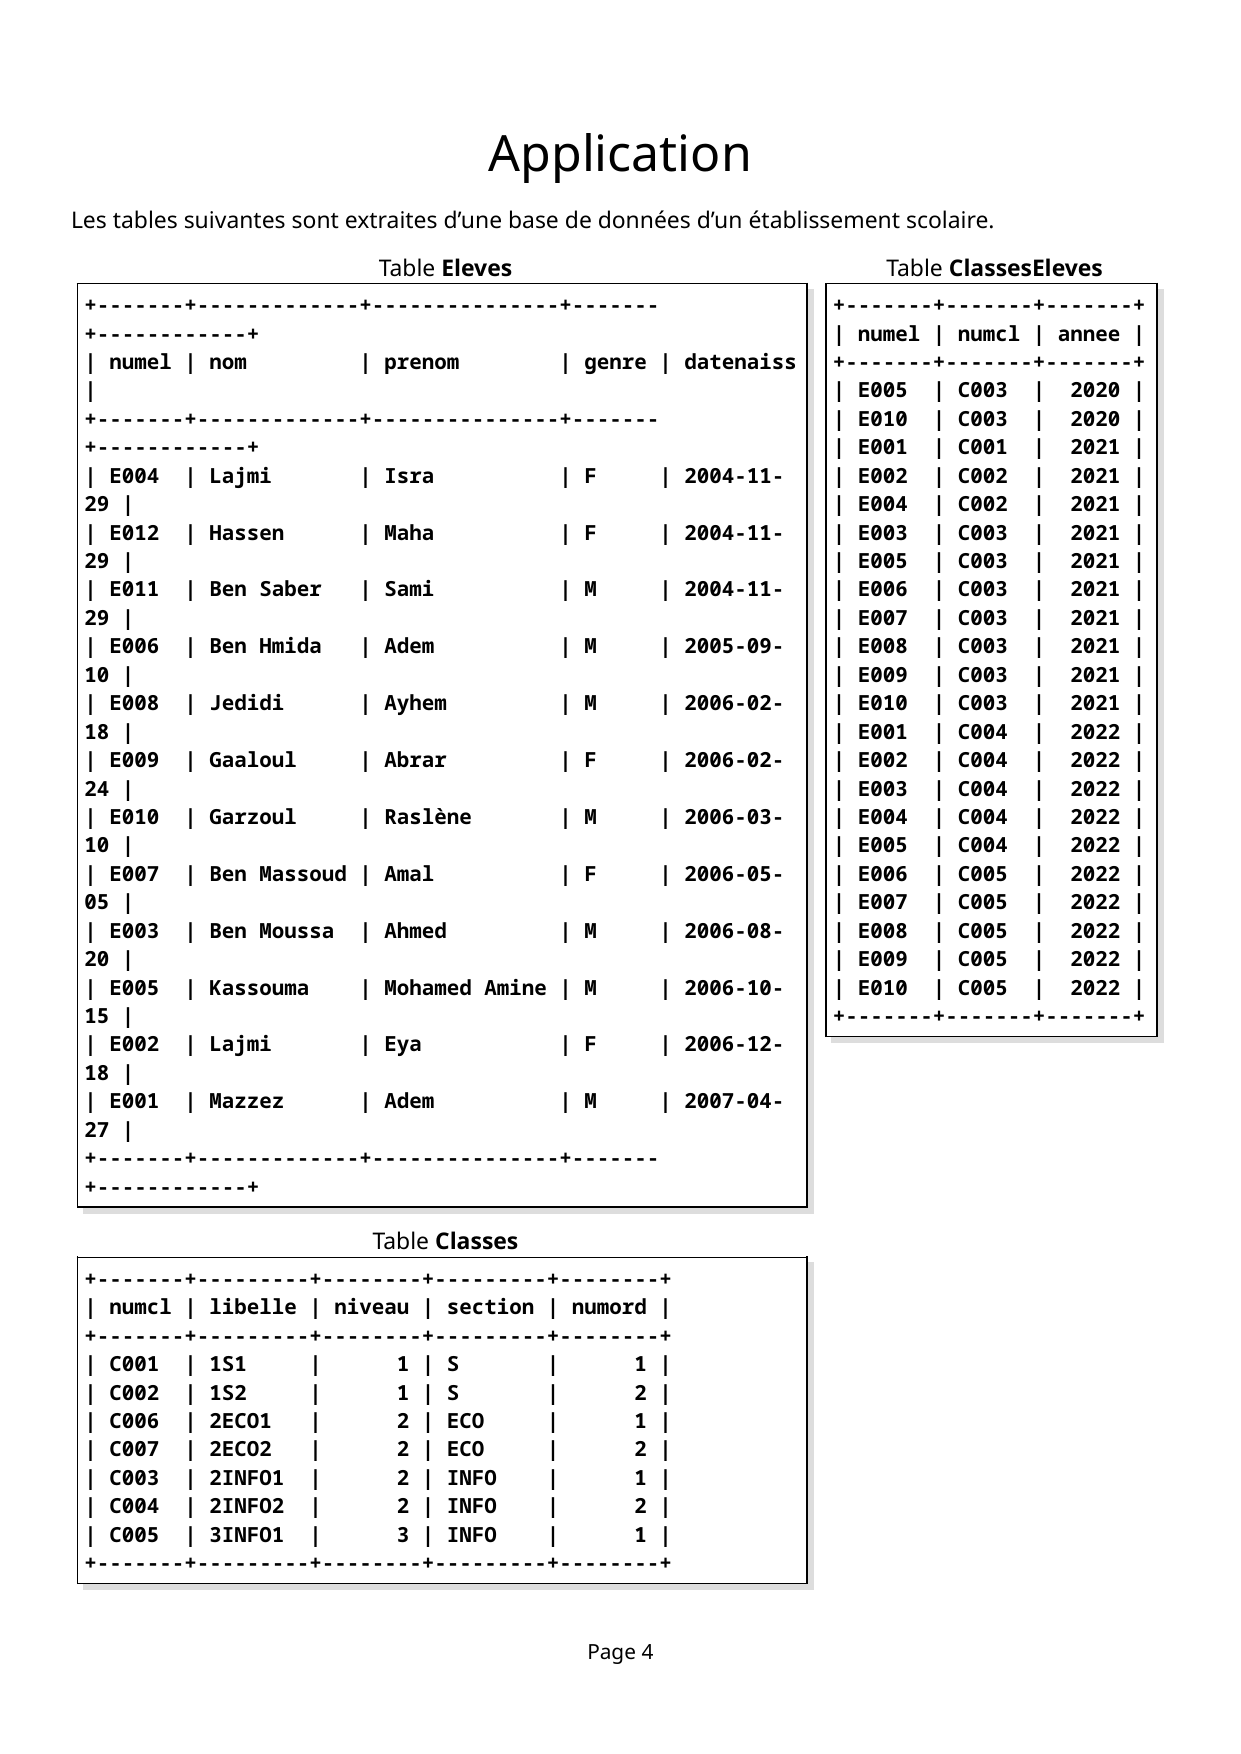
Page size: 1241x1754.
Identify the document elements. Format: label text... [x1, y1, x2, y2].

text Les tables suivantes sont extraites d’une base de données d’un établissement scolaire. [71, 204, 1169, 235]
table_cell Table Classes +-------+---------+--------+---------+--------+ | numcl | libelle | niveau | section | numord | +-------+---------+--------+---------+--------+ | C001 | 1S1 | 1 | S | 1 | | C002 | 1S2 | 1 | S | 2 | | C006 | 2ECO1 | 2 | ECO | 1 | | C007 | 2ECO2 | 2 | ECO | 2 | | C003 | 2INFO1 | 2 | INFO | 1 | | C004 | 2INFO2 | 2 | INFO | 2 | | C005 | 3INFO1 | 3 | INFO | 1 | +-------+---------+--------+---------+--------+ [71, 1219, 819, 1596]
table_header Table Eleves +-------+-------------+---------------+-------+------------+ | numel | nom | prenom | genre | datenaiss | +-------+-------------+---------------+-------+------------+ | E004 | Lajmi | Isra | F | 2004-11-29 | | E012 | Hassen | Maha | F | 2004-11-29 | | E011 | Ben Saber | Sami | M | 2004-11-29 | | E006 | Ben Hmida | Adem | M | 2005-09-10 | | E008 | Jedidi | Ayhem | M | 2006-02-18 | | E009 | Gaaloul | Abrar | F | 2006-02-24 | | E010 | Garzoul | Raslène | M | 2006-03-10 | | E007 | Ben Massoud | Amal | F | 2006-05-05 | | E003 | Ben Moussa | Ahmed | M | 2006-08-20 | | E005 | Kassouma | Mohamed Amine | M | 2006-10-15 | | E002 | Lajmi | Eya | F | 2006-12-18 | | E001 | Mazzez | Adem | M | 2007-04-27 | +-------+-------------+---------------+-------+------------+ [71, 246, 819, 1219]
subtitle Application [71, 118, 1169, 186]
table_header Table ClassesEleves +-------+-------+-------+ | numel | numcl | annee | +-------+-------+-------+ | E005 | C003 | 2020 | | E010 | C003 | 2020 | | E001 | C001 | 2021 | | E002 | C002 | 2021 | | E004 | C002 | 2021 | | E003 | C003 | 2021 | | E005 | C003 | 2021 | | E006 | C003 | 2021 | | E007 | C003 | 2021 | | E008 | C003 | 2021 | | E009 | C003 | 2021 | | E010 | C003 | 2021 | | E001 | C004 | 2022 | | E002 | C004 | 2022 | | E003 | C004 | 2022 | | E004 | C004 | 2022 | | E005 | C004 | 2022 | | E006 | C005 | 2022 | | E007 | C005 | 2022 | | E008 | C005 | 2022 | | E009 | C005 | 2022 | | E010 | C005 | 2022 | +-------+-------+-------+ [820, 246, 1169, 1596]
